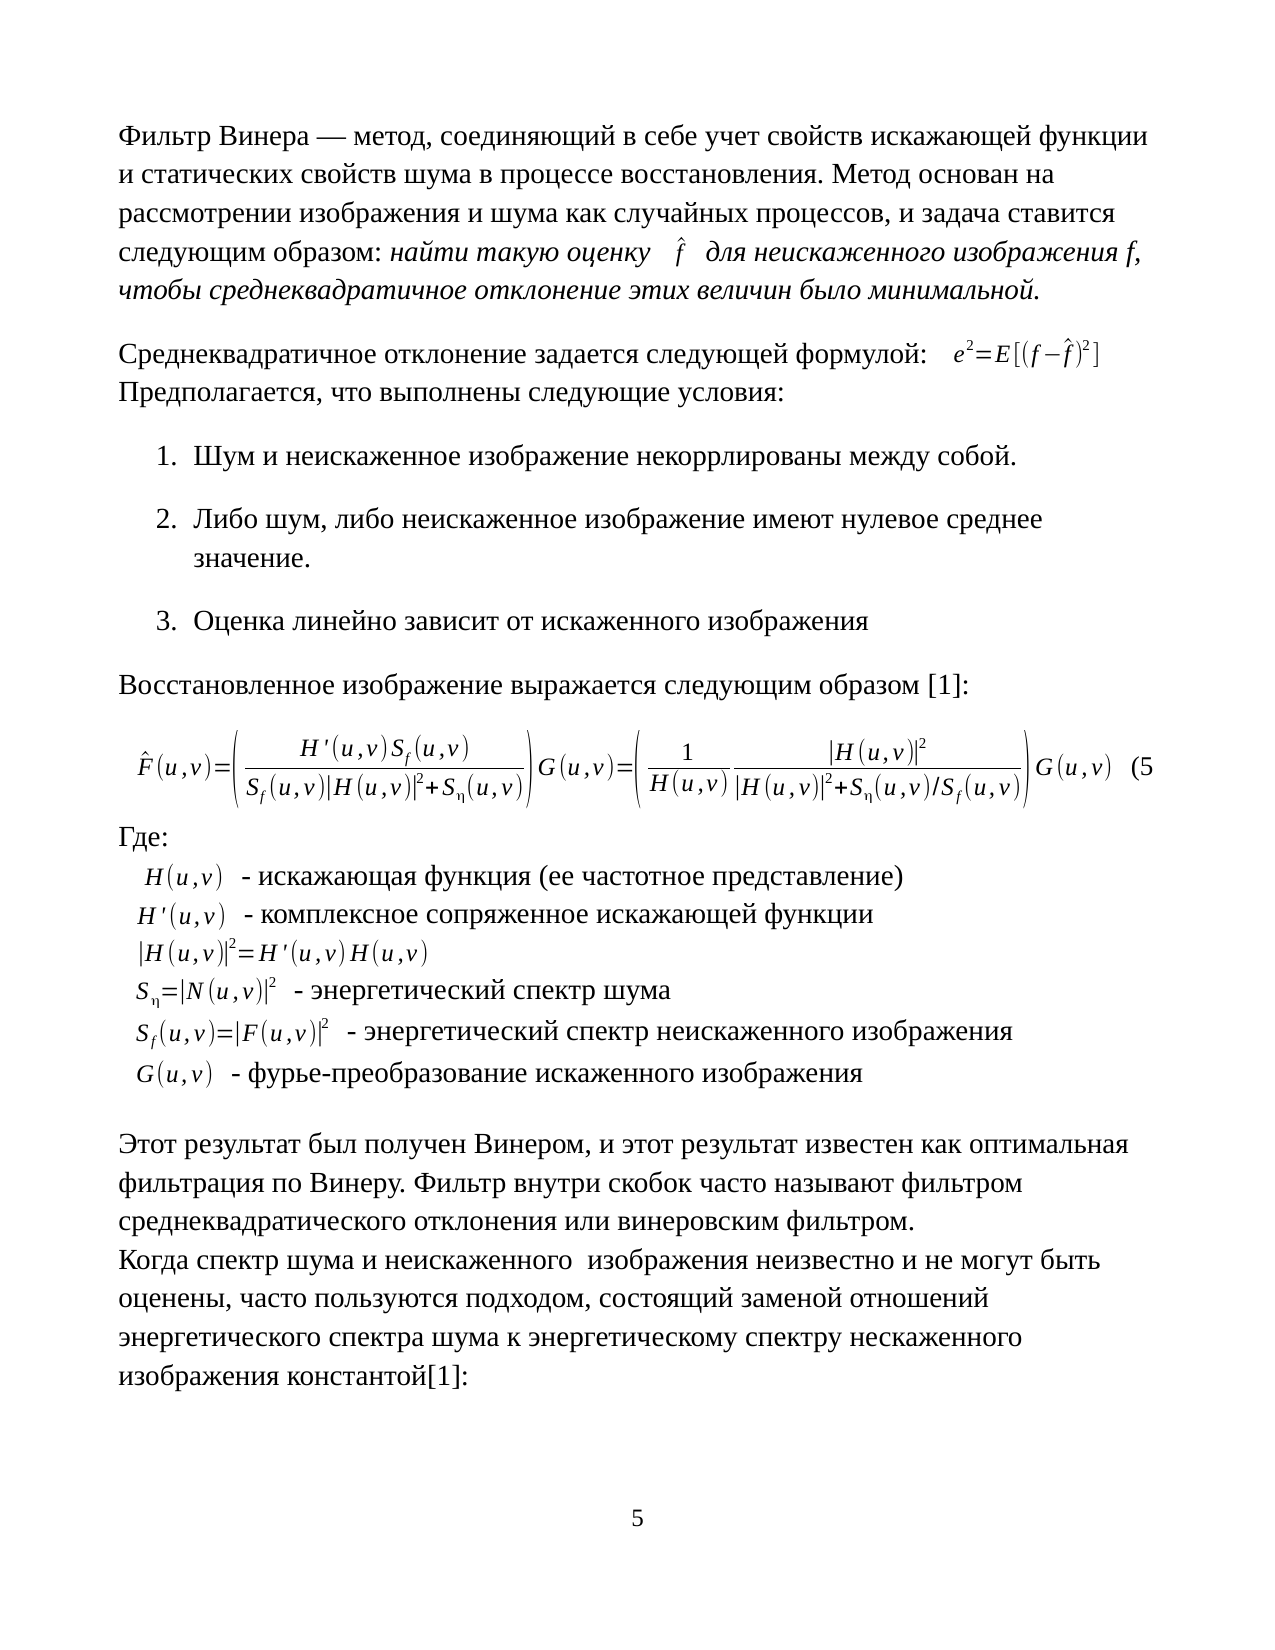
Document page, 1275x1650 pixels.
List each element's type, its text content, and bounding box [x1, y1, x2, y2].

subtitle (5 [118, 731, 1157, 808]
subtitle Восстановленное изображение выражается следующим образом [1]: [118, 667, 1157, 701]
text - энергетический спектр шума [118, 972, 1157, 1008]
subtitle Оценка линейно зависит от искаженного изображения [156, 603, 1157, 637]
subtitle Шум и неискаженное изображение некоррлированы между собой. [156, 438, 1157, 471]
text Где: [118, 819, 1157, 853]
subtitle Фильтр Винера — метод, соединяющий в себе учет свойств искажающей функции и статических свойств шума в процессе восстановления. Метод основан на рассмотрении изображения и шума как случайных процессов, и задача ставится следующим образом: найти такую оценку для неискаженного изображения f, чтобы среднеквадратичное отклонение этих величин было минимальной. [118, 118, 1157, 306]
text - комплексное сопряженное искажающей функции [118, 896, 1157, 930]
text - искажающая функция (ее частотное представление) [118, 858, 1157, 891]
text - энергетический спектр неискаженного изображения [118, 1013, 1157, 1050]
subtitle Среднеквадратичное отклонение задается следующей формулой: Предполагается, что выполнены следующие условия: [118, 336, 1157, 408]
text Этот результат был получен Винером, и этот результат известен как оптимальная фильтрация по Винеру. Фильтр внутри скобок часто называют фильтром среднеквадратического отклонения или винеровским фильтром. [118, 1126, 1157, 1237]
text - фурье-преобразование искаженного изображения [118, 1055, 1157, 1088]
text Когда спектр шума и неискаженного изображения неизвестно и не могут быть оценены, часто пользуются подходом, состоящий заменой отношений энергетического спектра шума к энергетическому спектру нескаженного изображения константой[1]: [118, 1242, 1157, 1391]
subtitle Либо шум, либо неискаженное изображение имеют нулевое среднее значение. [156, 501, 1157, 573]
